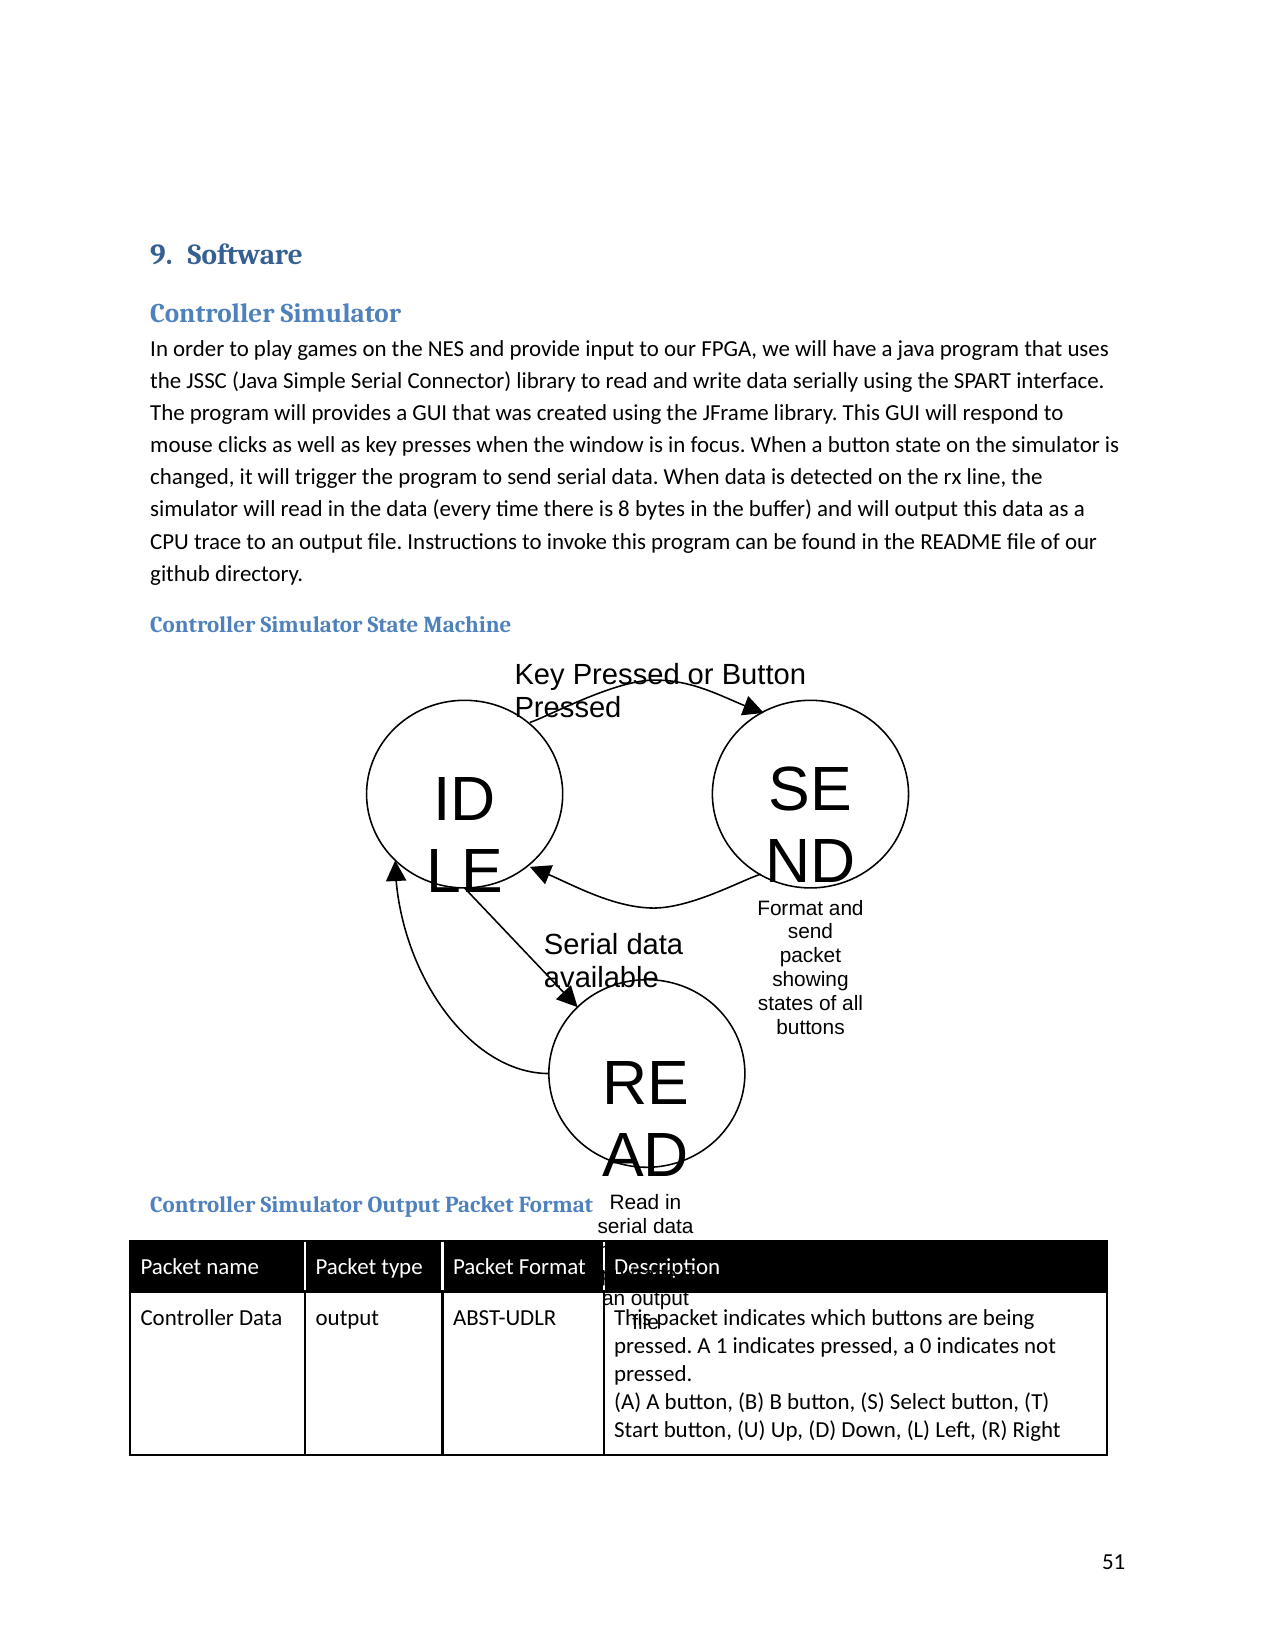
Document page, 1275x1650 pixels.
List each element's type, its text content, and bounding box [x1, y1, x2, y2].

subtitle Controller Simulator [150, 298, 1125, 329]
table_cell output [306, 1293, 441, 1453]
text In order to play games on the NES and provide input to our FPGA, we will have a java program that uses the JSSC (Java Simple Serial Connector) library to read and write data serially using the SPART interface. The program will provides a GUI that was created using the JFrame library. This GUI will respond to mouse clicks as well as key presses when the window is in focus. When a button state on the simulator is changed, it will trigger the program to send serial data. When data is detected on the rx line, the simulator will read in the data (every time there is 8 bytes in the buffer) and will output this data as a CPU trace to an output file. Instructions to invoke this program can be found in the README file of our github directory. [150, 334, 1125, 587]
table_header Description [605, 1242, 1106, 1290]
subtitle Controller Simulator State Machine [150, 612, 1125, 638]
table_cell This packet indicates which buttons are being pressed. A 1 indicates pressed, a 0 indicates not pressed. (A) A button, (B) B button, (S) Select button, (T) Start button, (U) Up, (D) Down, (L) Left, (R) Right [605, 1293, 1106, 1453]
table_cell Controller Data [131, 1293, 304, 1453]
table_header Packet type [306, 1242, 441, 1290]
table_cell ABST-UDLR [444, 1293, 603, 1453]
table_header Packet name [131, 1242, 304, 1290]
subtitle Software [150, 238, 1125, 272]
subtitle Controller Simulator Output Packet Format [150, 1192, 1125, 1219]
table_header Packet Format [444, 1242, 603, 1290]
